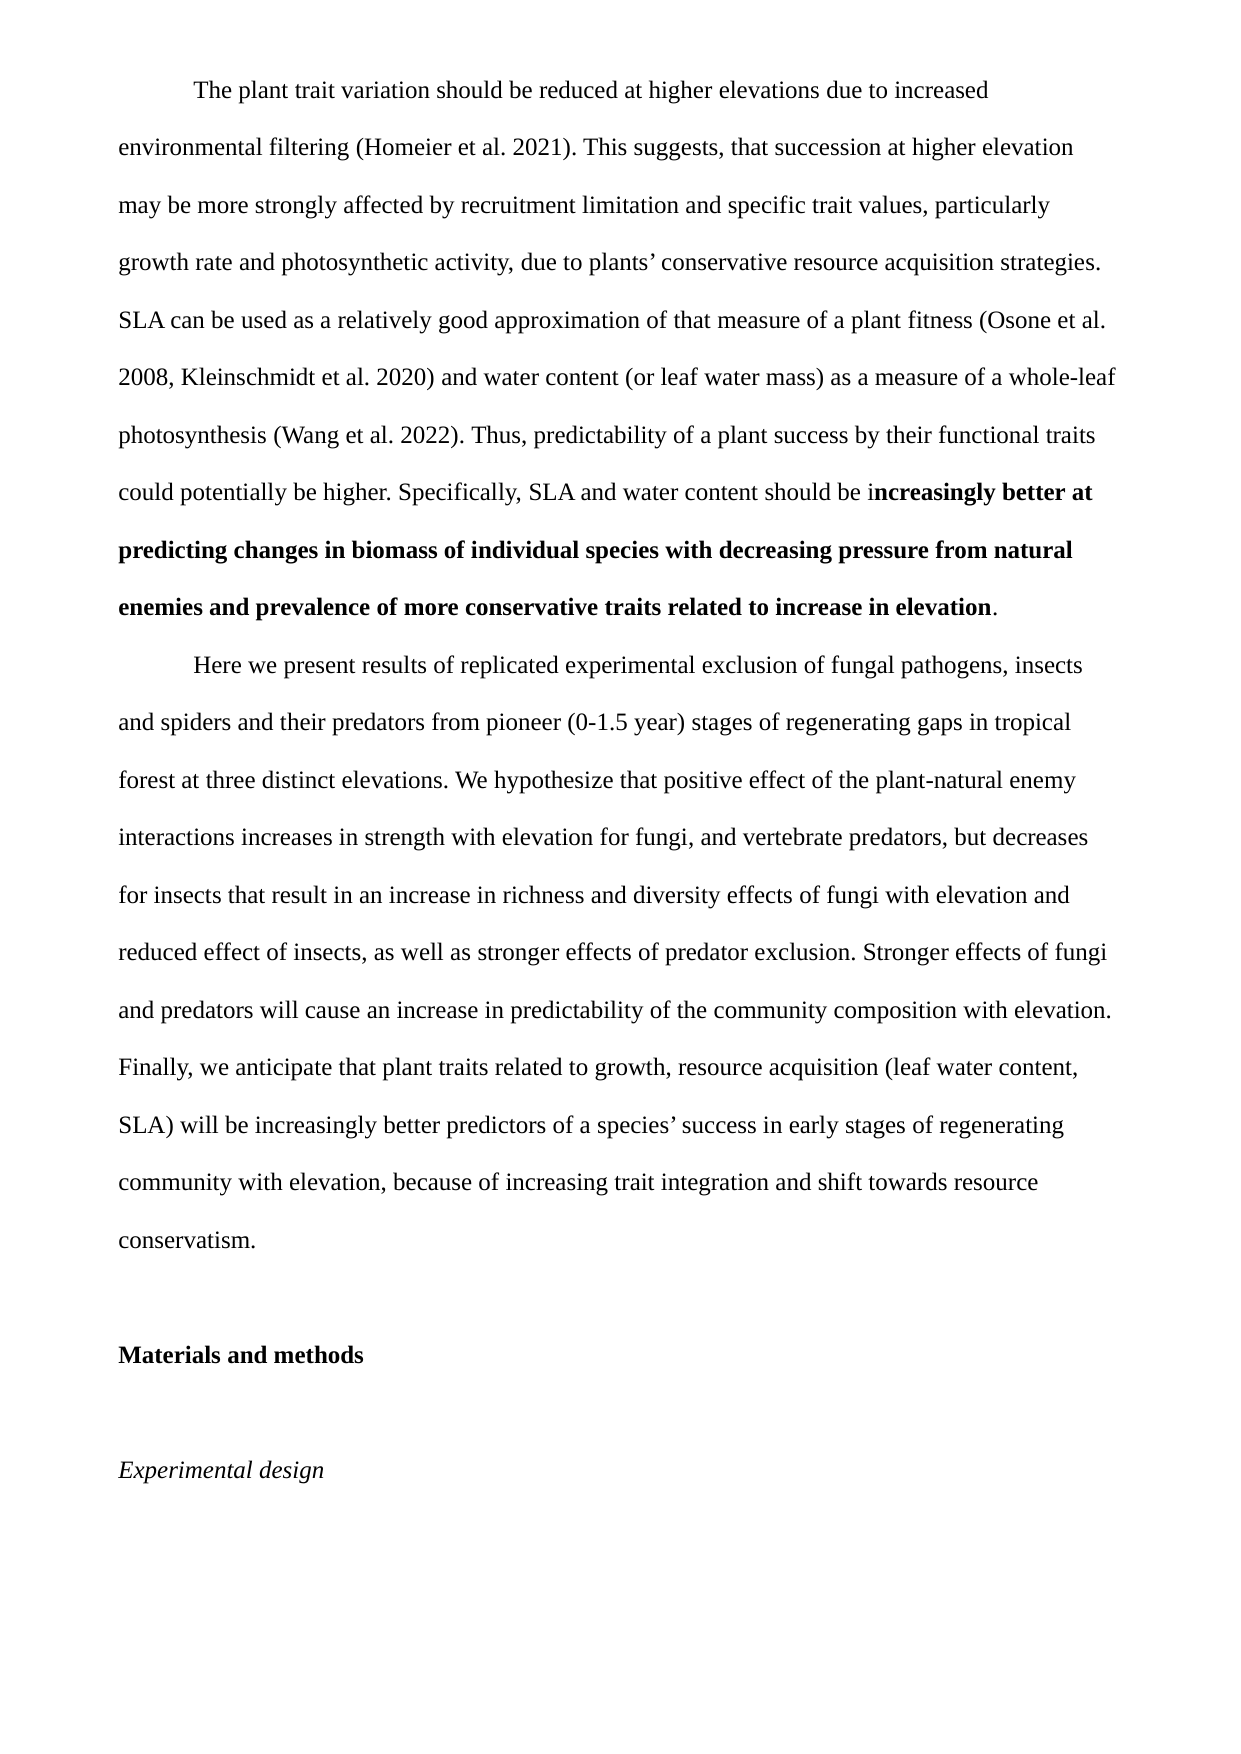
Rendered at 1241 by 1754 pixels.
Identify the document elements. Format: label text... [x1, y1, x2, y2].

text The plant trait variation should be reduced at higher elevations due to increased environmental filtering (Homeier et al. 2021). This suggests, that succession at higher elevation may be more strongly affected by recruitment limitation and specific trait values, particularly growth rate and photosynthetic activity, due to plants’ conservative resource acquisition strategies. SLA can be used as a relatively good approximation of that measure of a plant fitness (Osone et al. 2008, Kleinschmidt et al. 2020) and water content (or leaf water mass) as a measure of a whole-leaf photosynthesis (Wang et al. 2022). Thus, predictability of a plant success by their functional traits could potentially be higher. Specifically, SLA and water content should be increasingly better at predicting changes in biomass of individual species with decreasing pressure from natural enemies and prevalence of more conservative traits related to increase in elevation. [118, 75, 1122, 621]
text Experimental design [118, 1455, 1122, 1484]
text Here we present results of replicated experimental exclusion of fungal pathogens, insects and spiders and their predators from pioneer (0-1.5 year) stages of regenerating gaps in tropical forest at three distinct elevations. We hypothesize that positive effect of the plant-natural enemy interactions increases in strength with elevation for fungi, and vertebrate predators, but decreases for insects that result in an increase in richness and diversity effects of fungi with elevation and reduced effect of insects, as well as stronger effects of predator exclusion. Stronger effects of fungi and predators will cause an increase in predictability of the community composition with elevation. Finally, we anticipate that plant traits related to growth, resource acquisition (leaf water content, SLA) will be increasingly better predictors of a species’ success in early stages of regenerating community with elevation, because of increasing trait integration and shift towards resource conservatism. [118, 650, 1122, 1254]
text Materials and methods [118, 1340, 1122, 1369]
